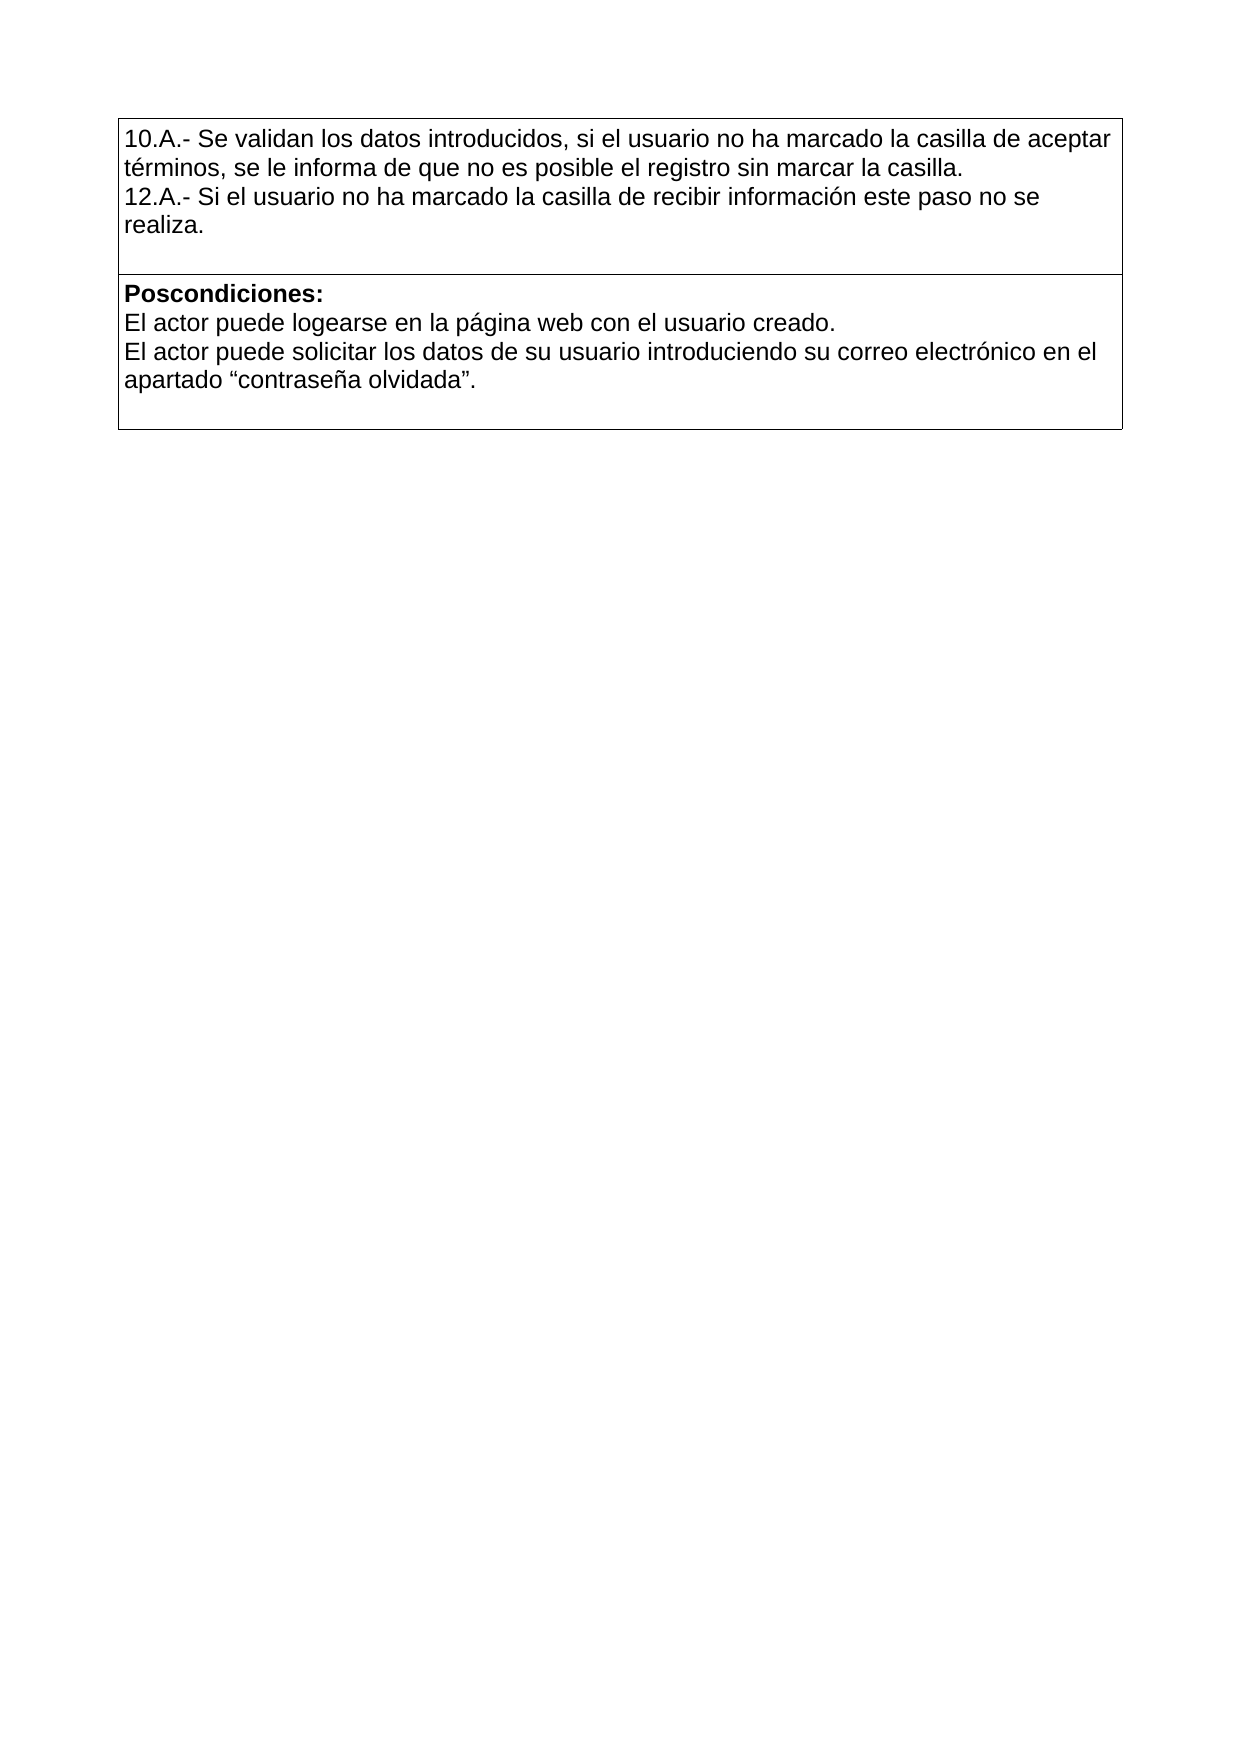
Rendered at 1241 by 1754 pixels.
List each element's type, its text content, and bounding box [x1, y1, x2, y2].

table_cell Poscondiciones: El actor puede logearse en la página web con el usuario creado. El actor puede solicitar los datos de su usuario introduciendo su correo electrónico en el apartado “contraseña olvidada”. [119, 275, 1122, 429]
table_cell 10.A.- Se validan los datos introducidos, si el usuario no ha marcado la casilla de aceptar términos, se le informa de que no es posible el registro sin marcar la casilla. 12.A.- Si el usuario no ha marcado la casilla de recibir información este paso no se realiza. [119, 119, 1122, 273]
